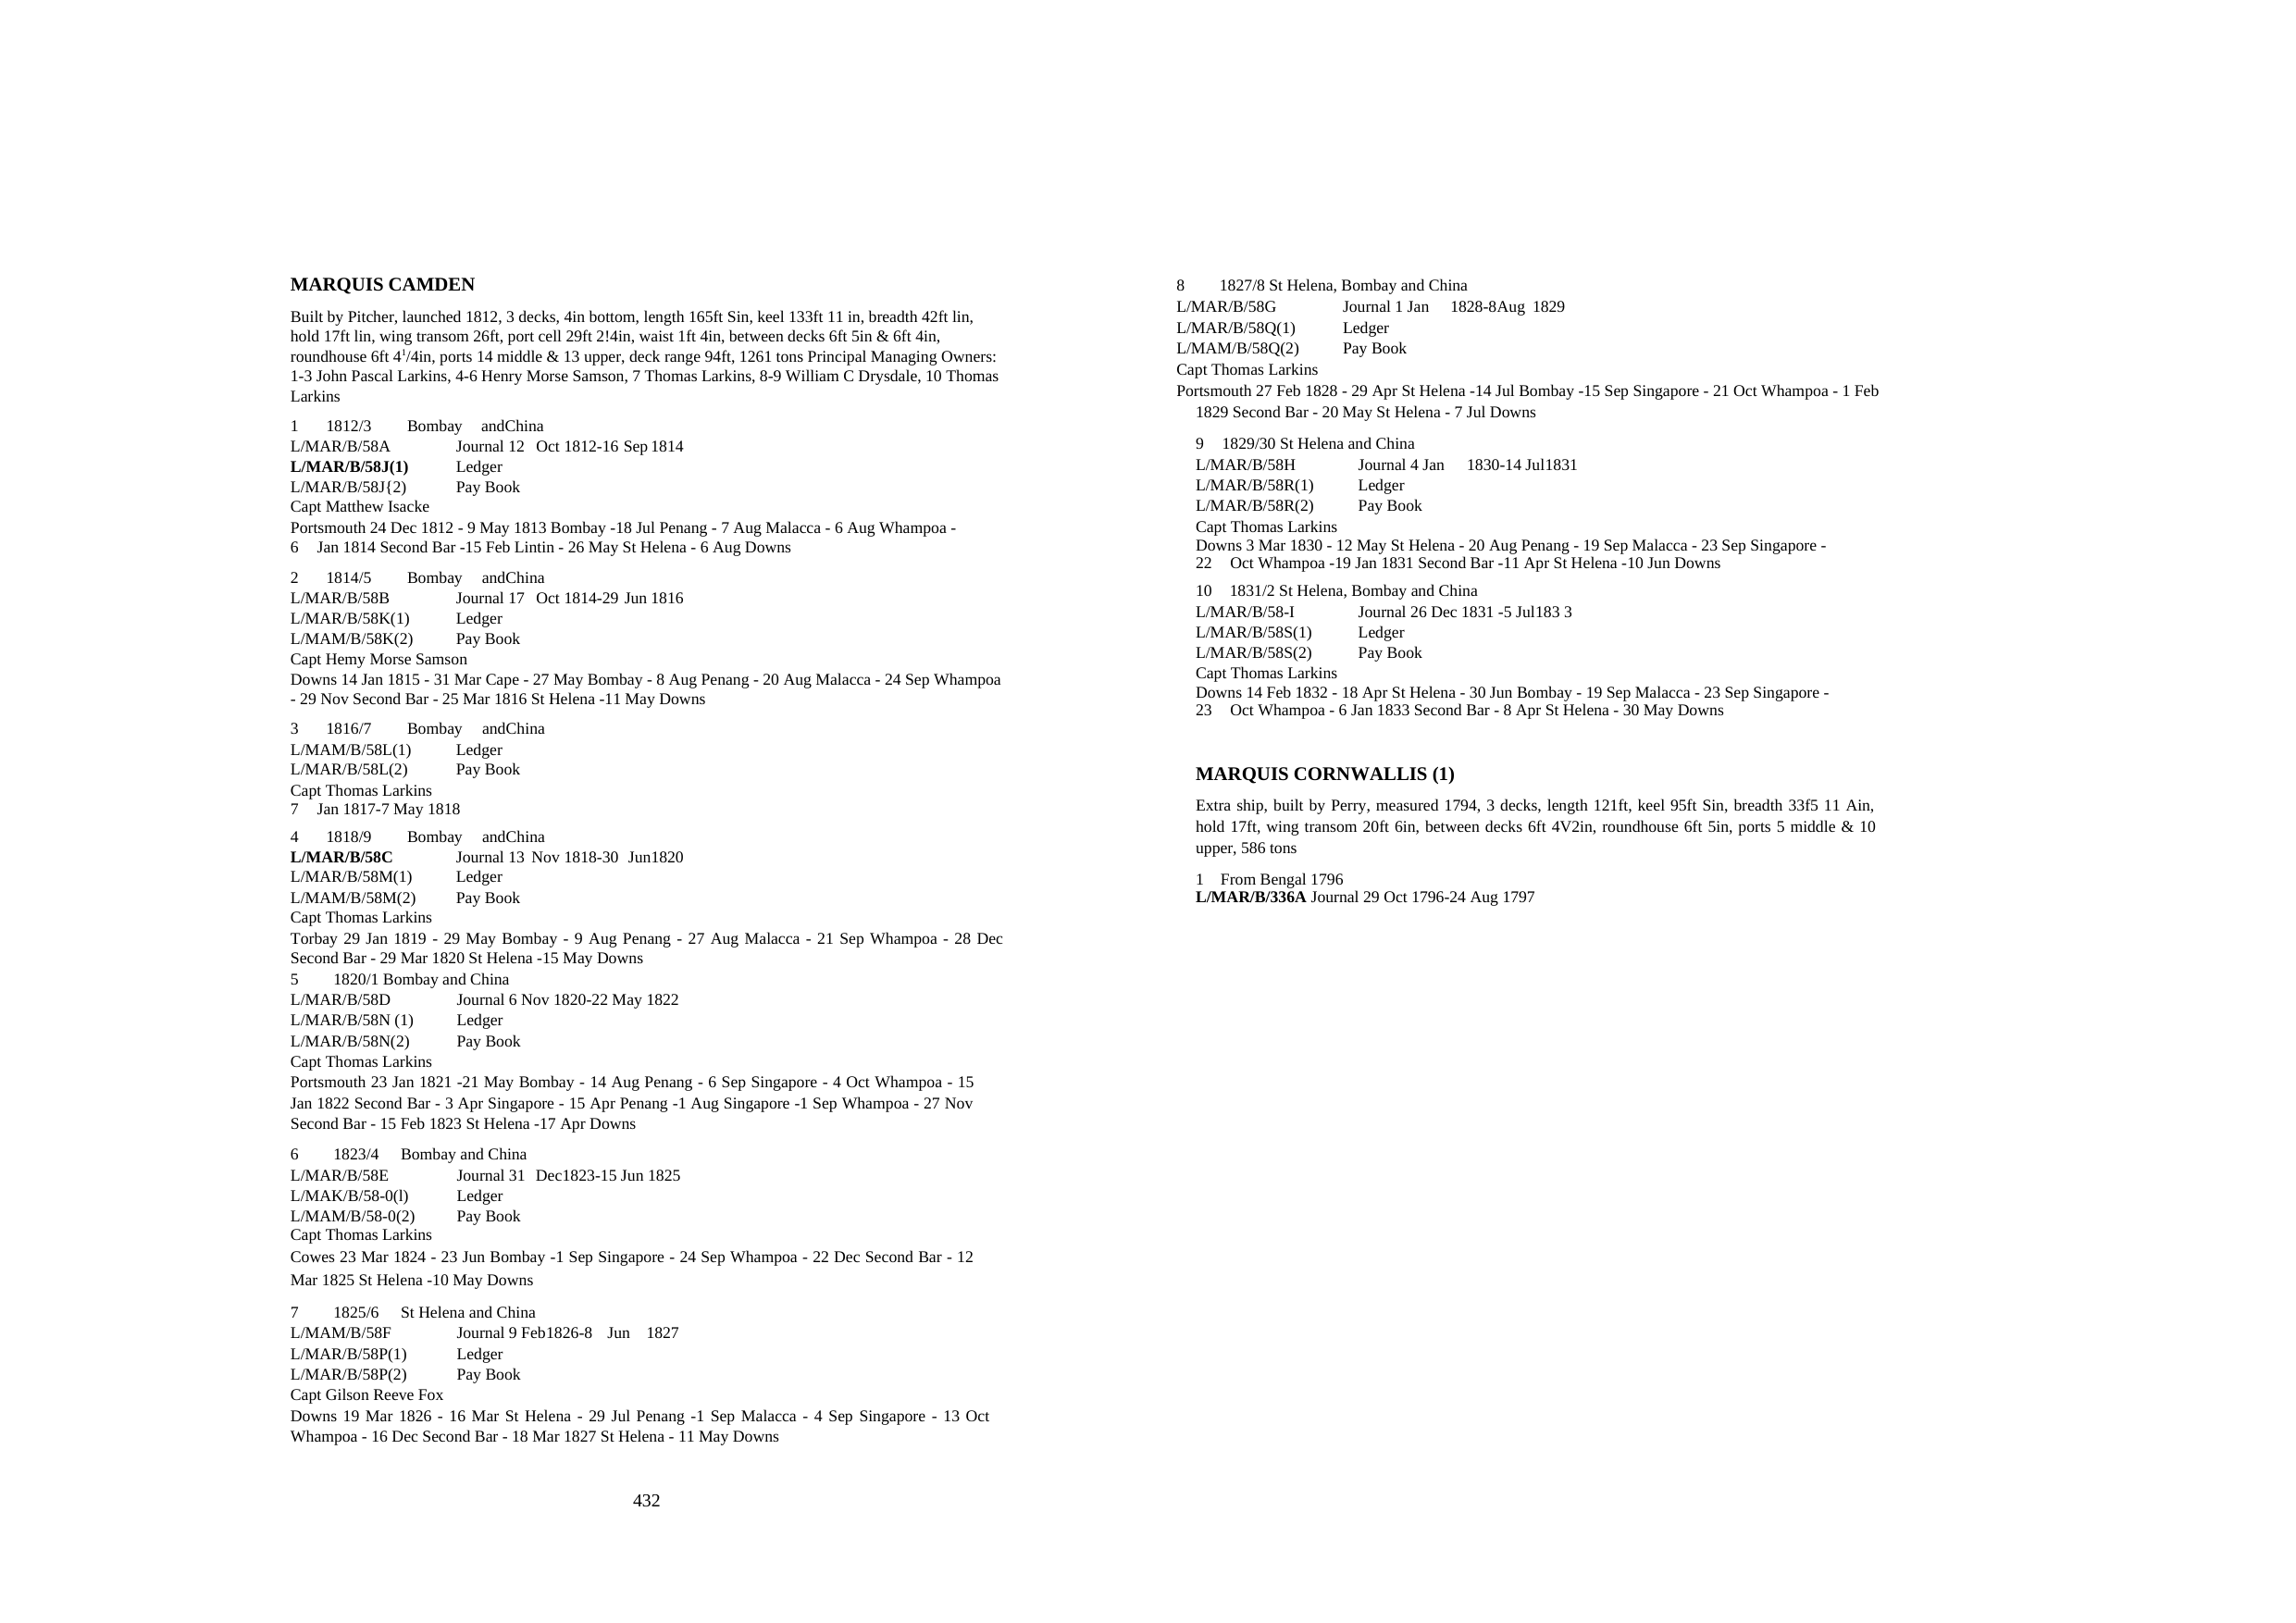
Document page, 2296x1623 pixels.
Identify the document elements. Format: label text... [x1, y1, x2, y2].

text L/MAR/B/58J{2) Pay Book [291, 476, 1004, 496]
text L/MAR/B/58N(2) Pay Book [291, 1030, 1004, 1051]
list 1818/9 Bombay and China [291, 825, 1004, 846]
text Capt Thomas Larkins [291, 1051, 1004, 1072]
text L/MAM/B/58M(2) Pay Book [291, 886, 1004, 907]
text Capt Thomas Larkins [1176, 358, 1891, 378]
text L/MAR/B/58P(1) Ledger [291, 1343, 1004, 1363]
text L/MAR/B/58N (1) Ledger [291, 1010, 1004, 1030]
text L/MAR/B/58H Journal 4 Jan 1830-14 Jul 1831 [1196, 453, 1891, 475]
text L/MAM/B/58L(1) Ledger [291, 738, 1004, 759]
text L/MAR/B/58S(1) Ledger [1196, 622, 1891, 642]
text Capt Thomas Larkins [1196, 663, 1891, 683]
text L/MAR/B/336A Journal 29 Oct 1796-24 Aug 1797 [1196, 888, 1891, 907]
text L/MAR/B/58E Journal 31 Dec 1823-15 Jun 1825 [291, 1164, 1004, 1185]
text Portsmouth 23 Jan 1821 -21 May Bombay - 14 Aug Penang - 6 Sep Singapore - 4 Oct Whampoa - 15 Jan 1822 Second Bar - 3 Apr Singapore - 15 Apr Penang -1 Aug Singapore -1 Sep Whampoa - 27 Nov Second Bar - 15 Feb 1823 St Helena -17 Apr Downs [291, 1072, 975, 1134]
text L/MAR/B/58K(1) Ledger [291, 608, 1004, 628]
text Capt Thomas Larkins [291, 1226, 1004, 1245]
text Torbay 29 Jan 1819 - 29 May Bombay - 9 Aug Penang - 27 Aug Malacca - 21 Sep Whampoa - 28 Dec Second Bar - 29 Mar 1820 St Helena -15 May Downs [291, 927, 1004, 968]
text Extra ship, built by Perry, measured 1794, 3 decks, length 121ft, keel 95ft Sin, breadth 33f5 11 Ain, hold 17ft, wing transom 20ft 6in, between decks 6ft 4V2in, roundhouse 6ft 5in, ports 5 middle & 10 upper, 586 tons [1196, 794, 1877, 858]
text Portsmouth 27 Feb 1828 - 29 Apr St Helena -14 Jul Bombay -15 Sep Singapore - 21 Oct Whampoa - 1 Feb 1829 Second Bar - 20 May St Helena - 7 Jul Downs [1176, 378, 1891, 423]
text L/MAR/B/58R(2) Pay Book [1196, 495, 1891, 515]
text Downs 3 Mar 1830 - 12 May St Helena - 20 Aug Penang - 19 Sep Malacca - 23 Sep Singapore - [1196, 536, 1891, 554]
text Downs 19 Mar 1826 - 16 Mar St Helena - 29 Jul Penang -1 Sep Malacca - 4 Sep Singapore - 13 Oct Whampoa - 16 Dec Second Bar - 18 Mar 1827 St Helena - 11 May Downs [291, 1405, 991, 1446]
list 1814/5 Bombay and China [291, 567, 1004, 588]
text L/MAM/B/58-0(2) Pay Book [291, 1206, 1004, 1226]
text L/MAR/B/58M(1) Ledger [291, 866, 1004, 886]
text Capt Thomas Larkins [291, 779, 1004, 799]
text L/MAM/B/58F Journal 9 Feb 1826-8 Jun 1827 [291, 1322, 1004, 1343]
list Oct Whampoa -19 Jan 1831 Second Bar -11 Apr St Helena -10 Jun Downs [1196, 554, 1891, 573]
text Built by Pitcher, launched 1812, 3 decks, 4in bottom, length 165ft Sin, keel 133ft 11 in, breadth 42ft lin, hold 17ft lin, wing transom 26ft, port cell 29ft 2!4in, waist 1ft 4in, between decks 6ft 5in & 6ft 4in, roundhouse 6ft 41/4in, ports 14 middle & 13 upper, deck range 94ft, 1261 tons Principal Managing Owners: 1-3 John Pascal Larkins, 4-6 Henry Morse Samson, 7 Thomas Larkins, 8-9 William C Drysdale, 10 Thomas Larkins [291, 306, 1004, 405]
text L/MAR/B/58P(2) Pay Book [291, 1363, 1004, 1384]
text Downs 14 Jan 1815 - 31 Mar Cape - 27 May Bombay - 8 Aug Penang - 20 Aug Malacca - 24 Sep Whampoa - 29 Nov Second Bar - 25 Mar 1816 St Helena -11 May Downs [291, 669, 1004, 709]
list 1827/8 St Helena, Bombay and China [1176, 274, 1891, 295]
text L/MAR/B/58A Journal 12 Oct 1812-16 Sep 1814 [291, 436, 1004, 455]
subtitle MARQUIS CORNWALLIS (1) [1196, 763, 1891, 785]
text Portsmouth 24 Dec 1812 - 9 May 1813 Bombay -18 Jul Penang - 7 Aug Malacca - 6 Aug Whampoa - [291, 516, 1004, 537]
list 1829/30 St Helena and China [1196, 433, 1891, 453]
list 1831/2 St Helena, Bombay and China [1196, 580, 1891, 601]
text Capt Thomas Larkins [291, 907, 1004, 927]
text Downs 14 Feb 1832 - 18 Apr St Helena - 30 Jun Bombay - 19 Sep Malacca - 23 Sep Singapore - [1196, 683, 1891, 701]
list 1812/3 Bombay and China [291, 415, 1004, 436]
text L/MAR/B/58Q(1) Ledger [1176, 316, 1891, 337]
text L/MAR/B/58B Journal 17 Oct 1814-29 Jun 1816 [291, 588, 1004, 608]
text Cowes 23 Mar 1824 - 23 Jun Bombay -1 Sep Singapore - 24 Sep Whampoa - 22 Dec Second Bar - 12 Mar 1825 St Helena -10 May Downs [291, 1245, 975, 1290]
text Capt Gilson Reeve Fox [291, 1384, 1004, 1405]
subtitle MARQUIS CAMDEN [291, 274, 1004, 295]
text L/MAR/B/58G Journal 1 Jan 1828-8 Aug 1829 [1176, 295, 1891, 316]
text L/MAM/B/58K(2) Pay Book [291, 628, 1004, 649]
text L/MAR/B/58D Journal 6 Nov 1820-22 May 1822 [291, 989, 1004, 1010]
list 1820/1 Bombay and China [291, 968, 1004, 989]
text L/MAK/B/58-0(l) Ledger [291, 1185, 1004, 1206]
text L/MAR/B/58-I Journal 26 Dec 1831 -5 Jul 183 3 [1196, 601, 1891, 622]
list 1816/7 Bombay and China [291, 718, 1004, 738]
text L/MAM/B/58Q(2) Pay Book [1176, 337, 1891, 358]
text L/MAR/B/58L(2) Pay Book [291, 759, 1004, 779]
text Capt Matthew Isacke [291, 496, 1004, 516]
list Jan 1814 Second Bar -15 Feb Lintin - 26 May St Helena - 6 Aug Downs [291, 537, 1004, 557]
list From Bengal 1796 [1196, 871, 1891, 888]
text L/MAR/B/58R(1) Ledger [1196, 475, 1891, 495]
text L/MAR/B/58C Journal 13 Nov 1818-30 Jun 1820 [291, 846, 1004, 866]
text Capt Hemy Morse Samson [291, 649, 1004, 669]
list Jan 1817-7 May 1818 [291, 799, 1004, 818]
list 1825/6 St Helena and China [291, 1302, 1004, 1322]
list 1823/4 Bombay and China [291, 1144, 1004, 1164]
text L/MAR/B/58S(2) Pay Book [1196, 642, 1891, 663]
text Capt Thomas Larkins [1196, 515, 1891, 536]
text L/MAR/B/58J(1) Ledger [291, 455, 1004, 476]
list Oct Whampoa - 6 Jan 1833 Second Bar - 8 Apr St Helena - 30 May Downs [1196, 701, 1891, 720]
